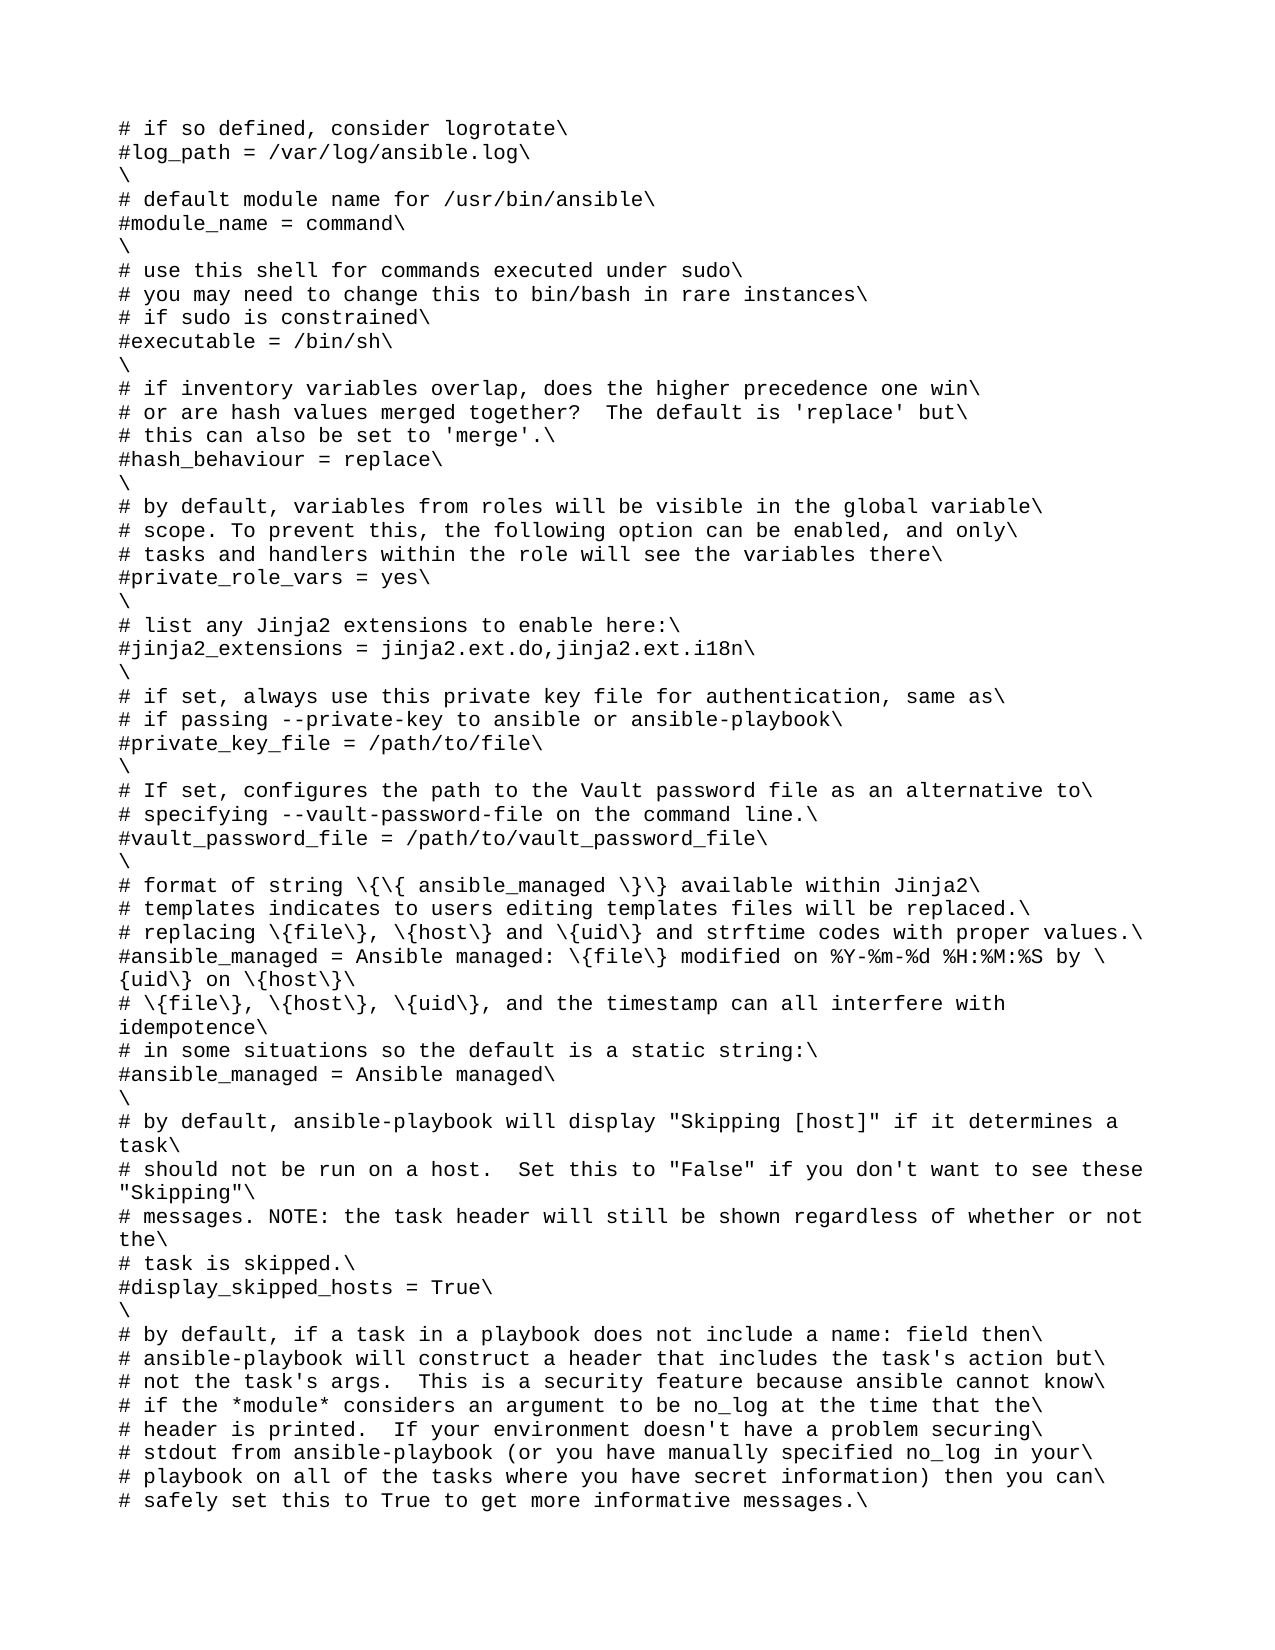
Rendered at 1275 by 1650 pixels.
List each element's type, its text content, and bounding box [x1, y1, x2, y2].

text # by default, if a task in a playbook does not include a name: field then\ [118, 1324, 1157, 1348]
text # templates indicates to users editing templates files will be replaced.\ [118, 898, 1157, 922]
text #display_skipped_hosts = True\ [118, 1277, 1157, 1300]
text # if passing --private-key to ansible or ansible-playbook\ [118, 709, 1157, 733]
text #log_path = /var/log/ansible.log\ [118, 142, 1157, 165]
text # or are hash values merged together? The default is 'replace' but\ [118, 402, 1157, 426]
text # playbook on all of the tasks where you have secret information) then you can\ [118, 1466, 1157, 1489]
text \ [118, 1300, 1157, 1324]
text \ [118, 1088, 1157, 1111]
text \ [118, 591, 1157, 615]
text # if so defined, consider logrotate\ [118, 118, 1157, 142]
text # if the *module* considers an argument to be no_log at the time that the\ [118, 1395, 1157, 1419]
text # header is printed. If your environment doesn't have a problem securing\ [118, 1419, 1157, 1442]
text # should not be run on a host. Set this to "False" if you don't want to see these "Skipping"\ [118, 1158, 1157, 1206]
text \ [118, 662, 1157, 686]
text # replacing \{file\}, \{host\} and \{uid\} and strftime codes with proper values.\ [118, 922, 1157, 946]
text # list any Jinja2 extensions to enable here:\ [118, 615, 1157, 638]
text # ansible-playbook will construct a header that includes the task's action but\ [118, 1348, 1157, 1371]
text # this can also be set to 'merge'.\ [118, 426, 1157, 449]
text # stdout from ansible-playbook (or you have manually specified no_log in your\ [118, 1442, 1157, 1466]
text # specifying --vault-password-file on the command line.\ [118, 804, 1157, 827]
text #executable = /bin/sh\ [118, 331, 1157, 354]
text #vault_password_file = /path/to/vault_password_file\ [118, 827, 1157, 851]
text \ [118, 165, 1157, 189]
text #jinja2_extensions = jinja2.ext.do,jinja2.ext.i18n\ [118, 638, 1157, 662]
text \ [118, 236, 1157, 260]
text #ansible_managed = Ansible managed: \{file\} modified on %Y-%m-%d %H:%M:%S by \{uid\} on \{host\}\ [118, 946, 1157, 993]
text # tasks and handlers within the role will see the variables there\ [118, 544, 1157, 567]
text # format of string \{\{ ansible_managed \}\} available within Jinja2\ [118, 875, 1157, 898]
text # default module name for /usr/bin/ansible\ [118, 189, 1157, 213]
text # if inventory variables overlap, does the higher precedence one win\ [118, 378, 1157, 402]
text # not the task's args. This is a security feature because ansible cannot know\ [118, 1371, 1157, 1395]
text # \{file\}, \{host\}, \{uid\}, and the timestamp can all interfere with idempotence\ [118, 993, 1157, 1040]
text # messages. NOTE: the task header will still be shown regardless of whether or not the\ [118, 1206, 1157, 1253]
text \ [118, 354, 1157, 378]
text # by default, variables from roles will be visible in the global variable\ [118, 496, 1157, 520]
text \ [118, 851, 1157, 875]
text # by default, ansible-playbook will display "Skipping [host]" if it determines a task\ [118, 1111, 1157, 1158]
text \ [118, 473, 1157, 496]
text #ansible_managed = Ansible managed\ [118, 1064, 1157, 1088]
text # use this shell for commands executed under sudo\ [118, 260, 1157, 284]
text # you may need to change this to bin/bash in rare instances\ [118, 284, 1157, 307]
text #module_name = command\ [118, 213, 1157, 236]
text #private_key_file = /path/to/file\ [118, 733, 1157, 757]
text # in some situations so the default is a static string:\ [118, 1040, 1157, 1064]
text \ [118, 757, 1157, 780]
text # safely set this to True to get more informative messages.\ [118, 1489, 1157, 1513]
text # scope. To prevent this, the following option can be enabled, and only\ [118, 520, 1157, 544]
text #private_role_vars = yes\ [118, 567, 1157, 591]
text #hash_behaviour = replace\ [118, 449, 1157, 473]
text # if sudo is constrained\ [118, 307, 1157, 331]
text # task is skipped.\ [118, 1253, 1157, 1277]
text # If set, configures the path to the Vault password file as an alternative to\ [118, 780, 1157, 804]
text # if set, always use this private key file for authentication, same as\ [118, 686, 1157, 709]
